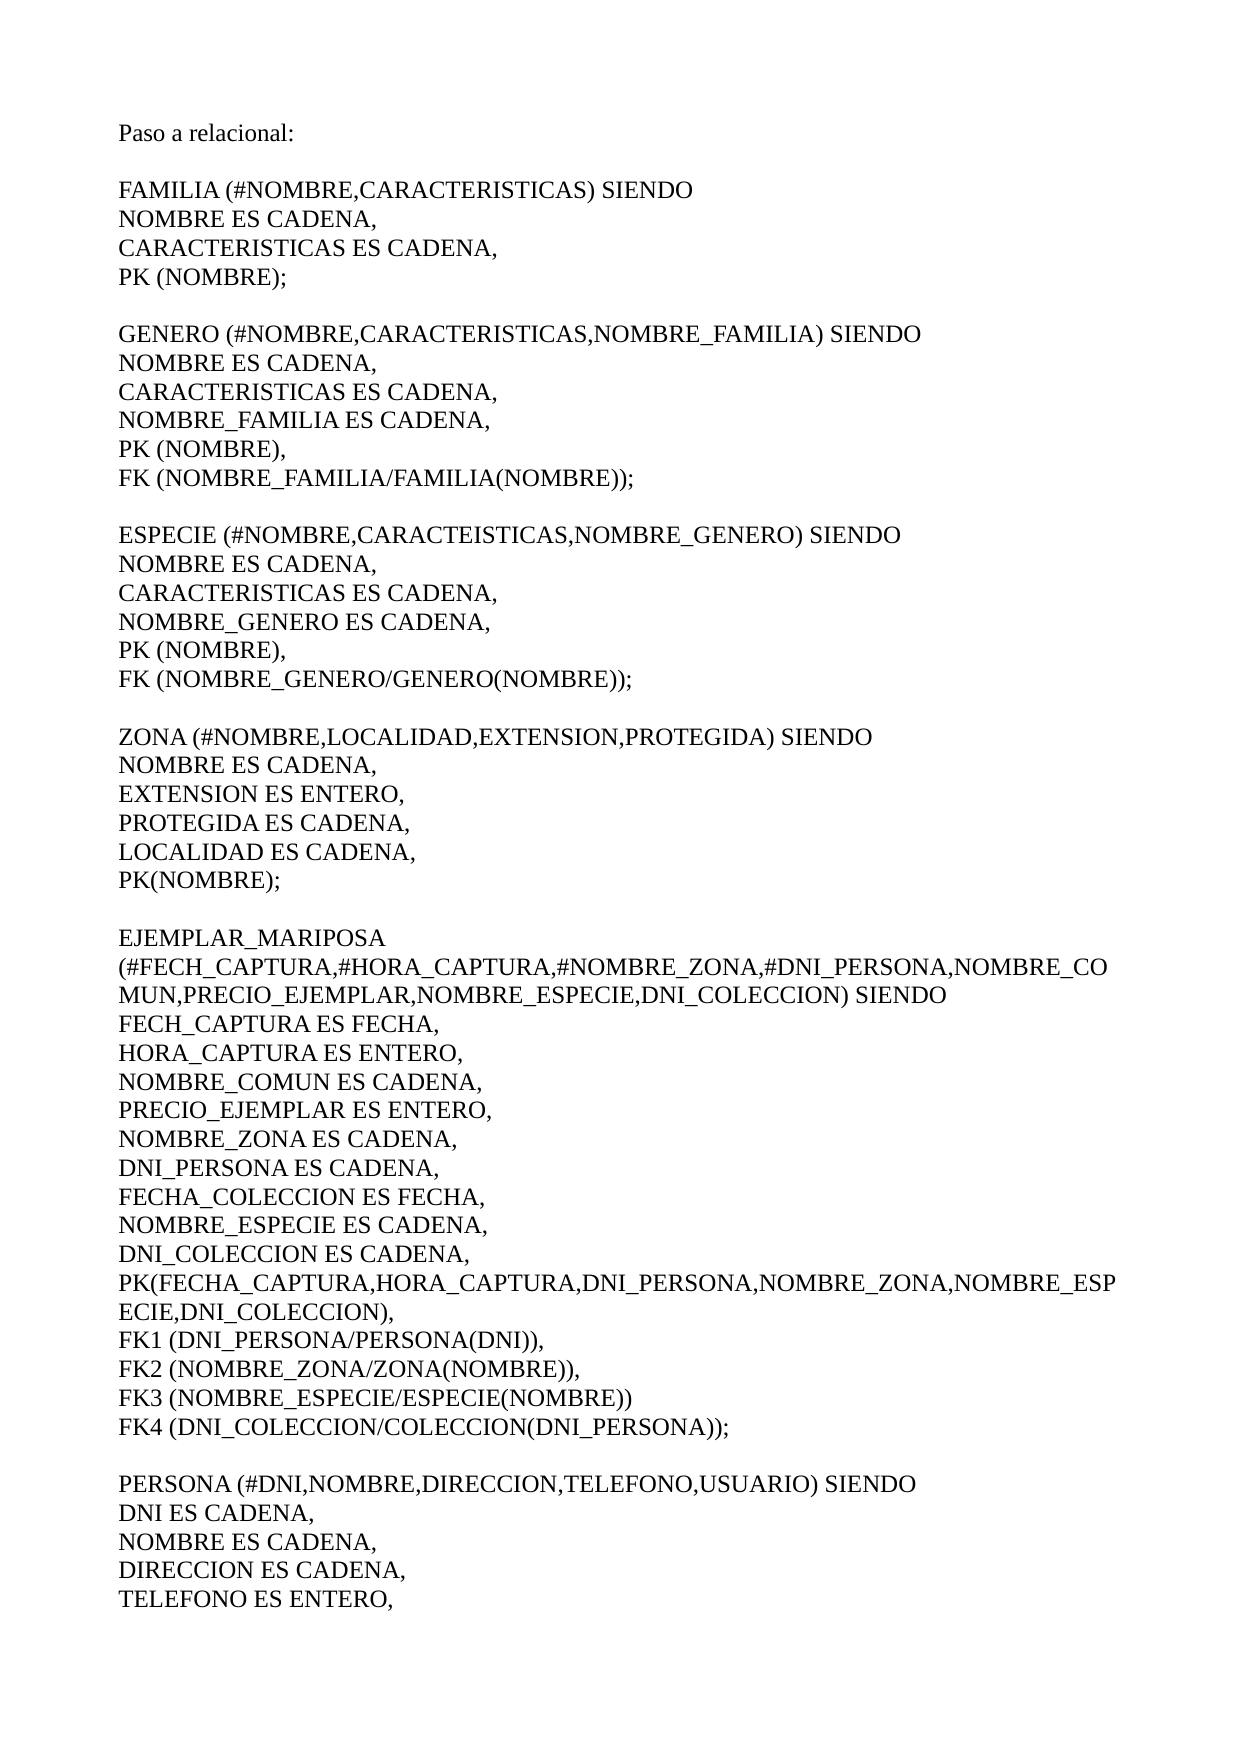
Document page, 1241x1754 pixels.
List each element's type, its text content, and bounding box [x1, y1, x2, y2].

text HORA_CAPTURA ES ENTERO, [118, 1038, 1122, 1067]
text PK (NOMBRE), [118, 636, 1122, 664]
text NOMBRE ES CADENA, [118, 348, 1122, 377]
text NOMBRE_FAMILIA ES CADENA, [118, 406, 1122, 434]
text FK (NOMBRE_GENERO/GENERO(NOMBRE)); [118, 664, 1122, 693]
text LOCALIDAD ES CADENA, [118, 837, 1122, 866]
text NOMBRE ES CADENA, [118, 751, 1122, 779]
text FECHA_COLECCION ES FECHA, [118, 1182, 1122, 1211]
text CARACTERISTICAS ES CADENA, [118, 578, 1122, 607]
text EXTENSION ES ENTERO, [118, 779, 1122, 808]
text PK (NOMBRE); [118, 262, 1122, 291]
text NOMBRE_COMUN ES CADENA, [118, 1067, 1122, 1096]
text PK(NOMBRE); [118, 866, 1122, 894]
text TELEFONO ES ENTERO, [118, 1584, 1122, 1613]
text NOMBRE_ESPECIE ES CADENA, [118, 1211, 1122, 1239]
text DNI_COLECCION ES CADENA, [118, 1239, 1122, 1268]
text NOMBRE_ZONA ES CADENA, [118, 1124, 1122, 1153]
text Paso a relacional: [118, 118, 1122, 147]
text EJEMPLAR_MARIPOSA (#FECH_CAPTURA,#HORA_CAPTURA,#NOMBRE_ZONA,#DNI_PERSONA,NOMBRE_COMUN,PRECIO_EJEMPLAR,NOMBRE_ESPECIE,DNI_COLECCION) SIENDO [118, 923, 1122, 1009]
text FAMILIA (#NOMBRE,CARACTERISTICAS) SIENDO [118, 176, 1122, 204]
text PRECIO_EJEMPLAR ES ENTERO, [118, 1096, 1122, 1124]
text DNI_PERSONA ES CADENA, [118, 1153, 1122, 1182]
text FK (NOMBRE_FAMILIA/FAMILIA(NOMBRE)); [118, 463, 1122, 492]
text ESPECIE (#NOMBRE,CARACTEISTICAS,NOMBRE_GENERO) SIENDO [118, 521, 1122, 549]
text PROTEGIDA ES CADENA, [118, 808, 1122, 837]
text NOMBRE ES CADENA, [118, 1527, 1122, 1556]
text CARACTERISTICAS ES CADENA, [118, 233, 1122, 262]
text DNI ES CADENA, [118, 1498, 1122, 1527]
text FK3 (NOMBRE_ESPECIE/ESPECIE(NOMBRE)) [118, 1383, 1122, 1412]
text FECH_CAPTURA ES FECHA, [118, 1009, 1122, 1038]
text FK2 (NOMBRE_ZONA/ZONA(NOMBRE)), [118, 1354, 1122, 1383]
text NOMBRE ES CADENA, [118, 204, 1122, 233]
text PERSONA (#DNI,NOMBRE,DIRECCION,TELEFONO,USUARIO) SIENDO [118, 1469, 1122, 1498]
text PK (NOMBRE), [118, 434, 1122, 463]
text FK4 (DNI_COLECCION/COLECCION(DNI_PERSONA)); [118, 1412, 1122, 1441]
text NOMBRE_GENERO ES CADENA, [118, 607, 1122, 636]
text FK1 (DNI_PERSONA/PERSONA(DNI)), [118, 1326, 1122, 1354]
text PK(FECHA_CAPTURA,HORA_CAPTURA,DNI_PERSONA,NOMBRE_ZONA,NOMBRE_ESPECIE,DNI_COLECCION), [118, 1268, 1122, 1326]
text GENERO (#NOMBRE,CARACTERISTICAS,NOMBRE_FAMILIA) SIENDO [118, 319, 1122, 348]
text DIRECCION ES CADENA, [118, 1556, 1122, 1584]
text ZONA (#NOMBRE,LOCALIDAD,EXTENSION,PROTEGIDA) SIENDO [118, 722, 1122, 751]
text NOMBRE ES CADENA, [118, 549, 1122, 578]
text CARACTERISTICAS ES CADENA, [118, 377, 1122, 406]
